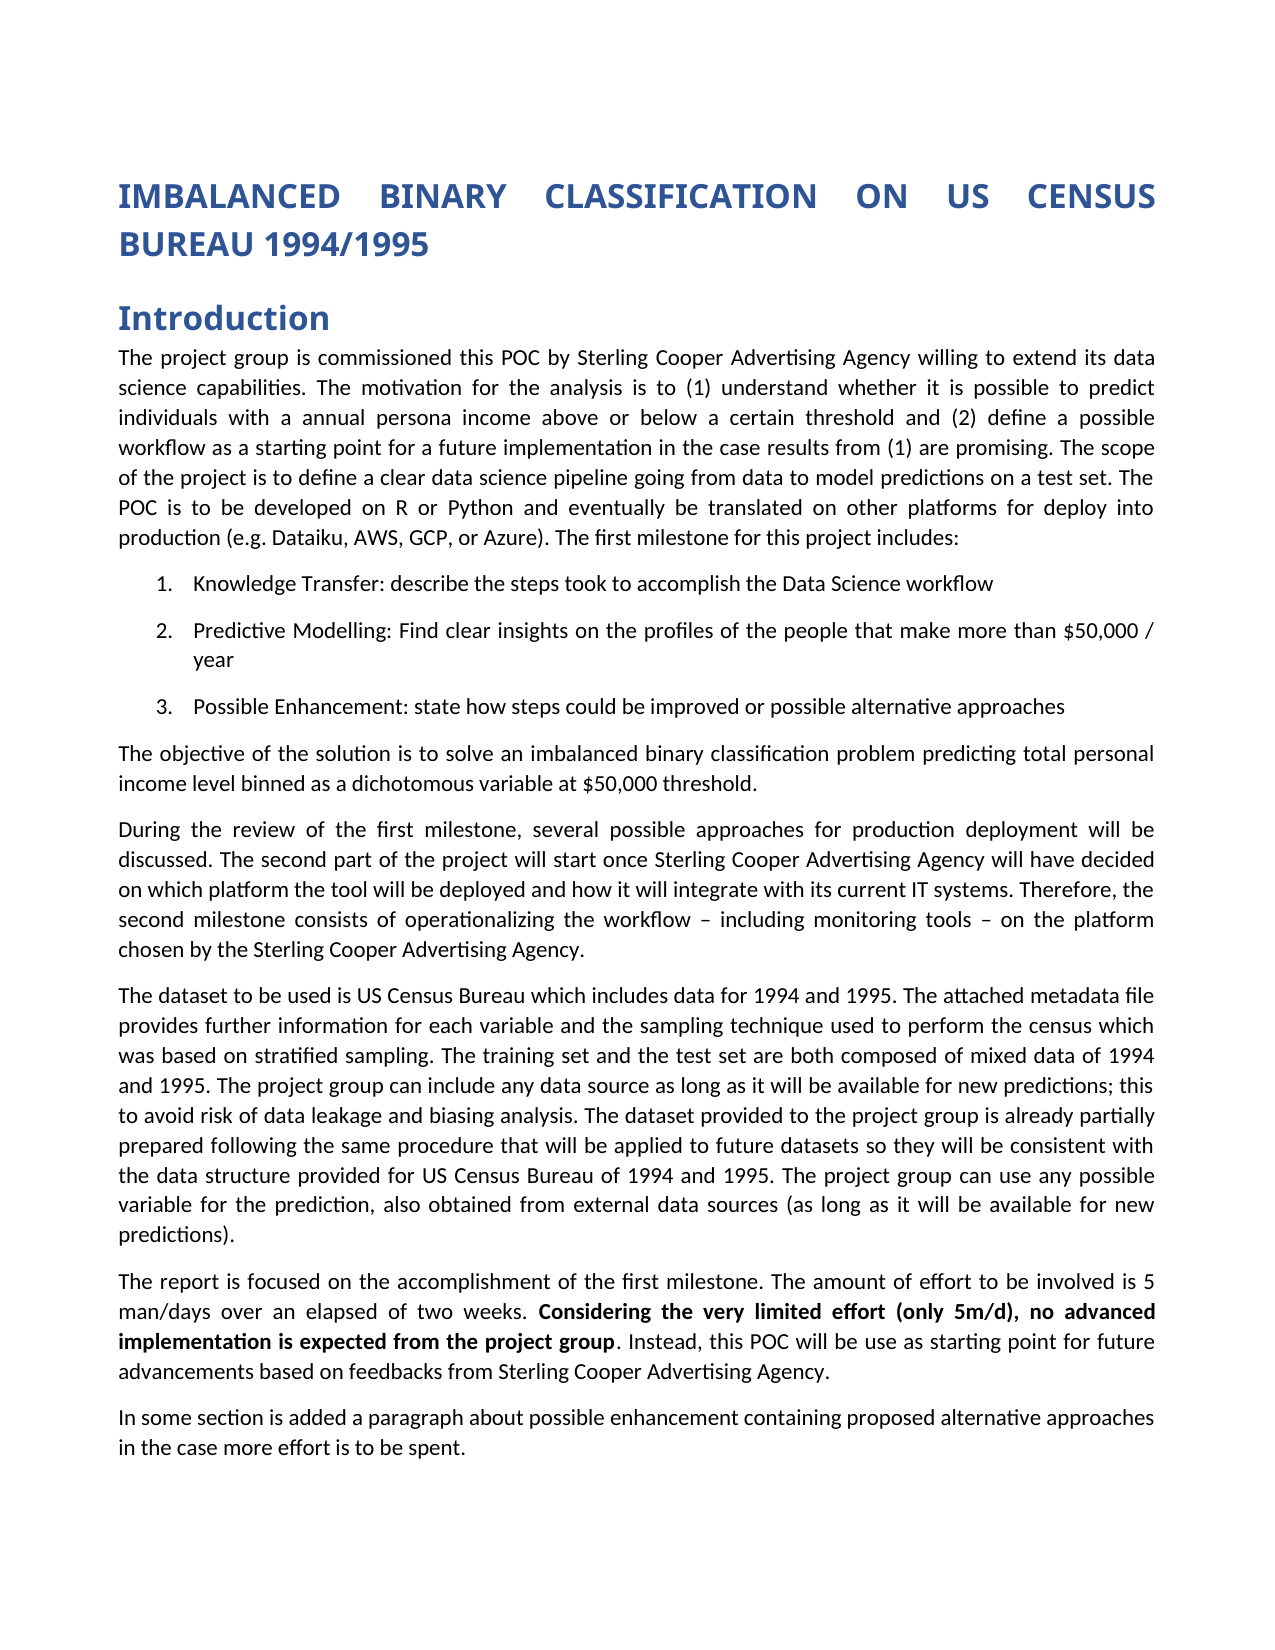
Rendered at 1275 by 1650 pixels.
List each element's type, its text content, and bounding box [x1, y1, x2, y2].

text In some section is added a paragraph about possible enhancement containing proposed alternative approaches in the case more effort is to be spent. [118, 1403, 1157, 1461]
list Predictive Modelling: Find clear insights on the profiles of the people that make more than $50,000 / year [156, 616, 1157, 674]
text The report is focused on the accomplishment of the first milestone. The amount of effort to be involved is 5 man/days over an elapsed of two weeks. Considering the very limited effort (only 5m/d), no advanced implementation is expected from the project group. Instead, this POC will be use as starting point for future advancements based on feedbacks from Sterling Cooper Advertising Agency. [118, 1267, 1157, 1385]
text The objective of the solution is to solve an imbalanced binary classification problem predicting total personal income level binned as a dichotomous variable at $50,000 threshold. [118, 739, 1157, 797]
list Possible Enhancement: state how steps could be improved or possible alternative approaches [156, 692, 1157, 720]
list Knowledge Transfer: describe the steps took to accomplish the Data Science workflow [156, 569, 1157, 597]
subtitle Introduction [118, 295, 1157, 340]
text During the review of the first milestone, several possible approaches for production deployment will be discussed. The second part of the project will start once Sterling Cooper Advertising Agency will have decided on which platform the tool will be deployed and how it will integrate with its current IT systems. Therefore, the second milestone consists of operationalizing the workflow – including monitoring tools – on the platform chosen by the Sterling Cooper Advertising Agency. [118, 815, 1157, 963]
subtitle IMBALANCED BINARY CLASSIFICATION ON US CENSUS BUREAU 1994/1995 [118, 173, 1157, 267]
text The project group is commissioned this POC by Sterling Cooper Advertising Agency willing to extend its data science capabilities. The motivation for the analysis is to (1) understand whether it is possible to predict individuals with a annual persona income above or below a certain threshold and (2) define a possible workflow as a starting point for a future implementation in the case results from (1) are promising. The scope of the project is to define a clear data science pipeline going from data to model predictions on a test set. The POC is to be developed on R or Python and eventually be translated on other platforms for deploy into production (e.g. Dataiku, AWS, GCP, or Azure). The first milestone for this project includes: [118, 343, 1157, 551]
text The dataset to be used is US Census Bureau which includes data for 1994 and 1995. The attached metadata file provides further information for each variable and the sampling technique used to perform the census which was based on stratified sampling. The training set and the test set are both composed of mixed data of 1994 and 1995. The project group can include any data source as long as it will be available for new predictions; this to avoid risk of data leakage and biasing analysis. The dataset provided to the project group is already partially prepared following the same procedure that will be applied to future datasets so they will be consistent with the data structure provided for US Census Bureau of 1994 and 1995. The project group can use any possible variable for the prediction, also obtained from external data sources (as long as it will be available for new predictions). [118, 981, 1157, 1248]
